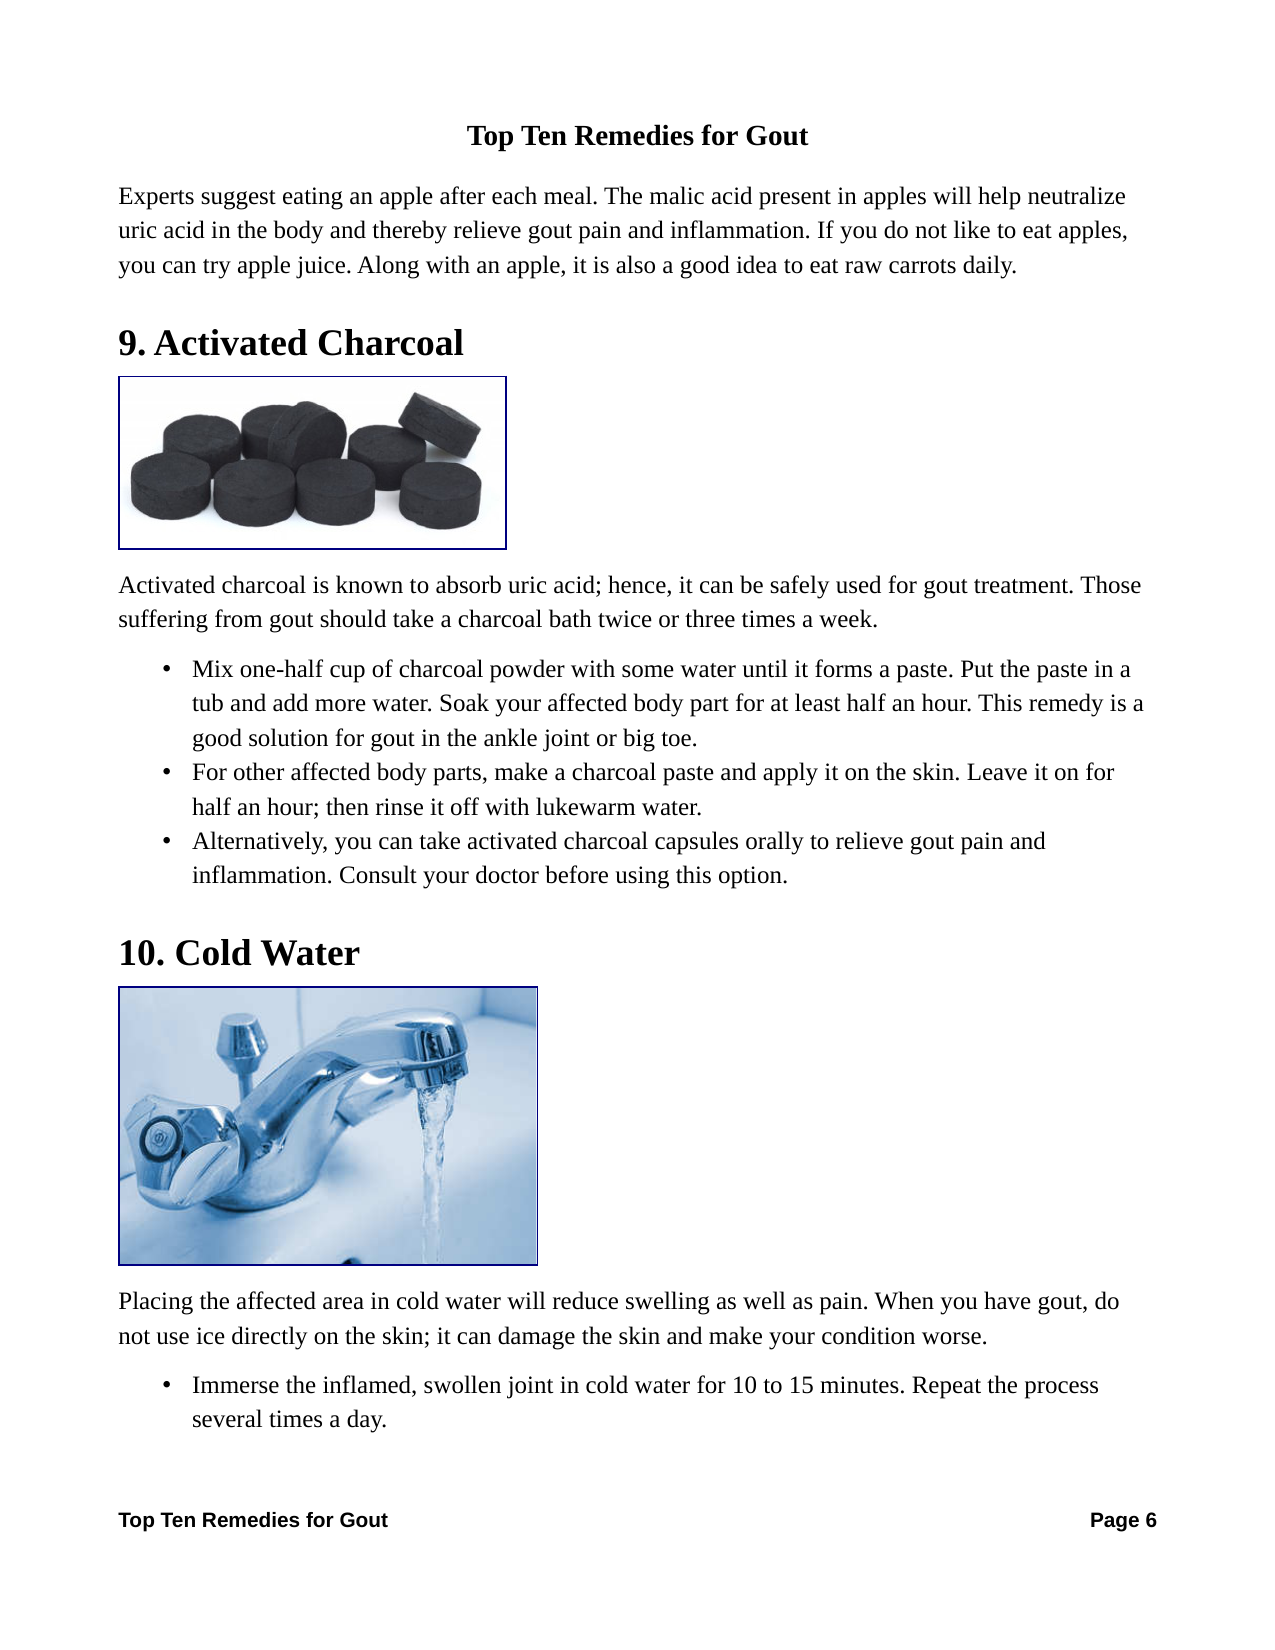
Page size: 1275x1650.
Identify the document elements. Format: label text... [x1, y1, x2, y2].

picture [120, 988, 537, 1264]
picture [120, 377, 505, 548]
list Alternatively, you can take activated charcoal capsules orally to relieve gout pain and inflammation. Consult your doctor before using this option. [162, 826, 1157, 889]
list Mix one-half cup of charcoal powder with some water until it forms a paste. Put the paste in a tub and add more water. Soak your affected body part for at least half an hour. This remedy is a good solution for gout in the ankle joint or big toe. [162, 654, 1157, 751]
text Placing the affected area in cold water will reduce swelling as well as pain. When you have gout, do not use ice directly on the skin; it can damage the skin and make your condition worse. [118, 1286, 1157, 1349]
text Activated charcoal is known to absorb uric acid; hence, it can be safely used for gout treatment. Those suffering from gout should take a charcoal bath twice or three times a week. [118, 570, 1157, 633]
subtitle 9. Activated Charcoal [118, 320, 1157, 363]
text Experts suggest eating an apple after each meal. The malic acid present in apples will help neutralize uric acid in the body and thereby relieve gout pain and inflammation. If you do not like to eat apples, you can try apple juice. Along with an apple, it is also a good idea to eat raw carrots daily. [118, 181, 1157, 279]
list Immerse the inflamed, swollen joint in cold water for 10 to 15 minutes. Repeat the process several times a day. [162, 1370, 1157, 1433]
subtitle 10. Cold Water [118, 930, 1157, 973]
list For other affected body parts, make a charcoal paste and apply it on the skin. Leave it on for half an hour; then rinse it off with lukewarm water. [162, 757, 1157, 820]
